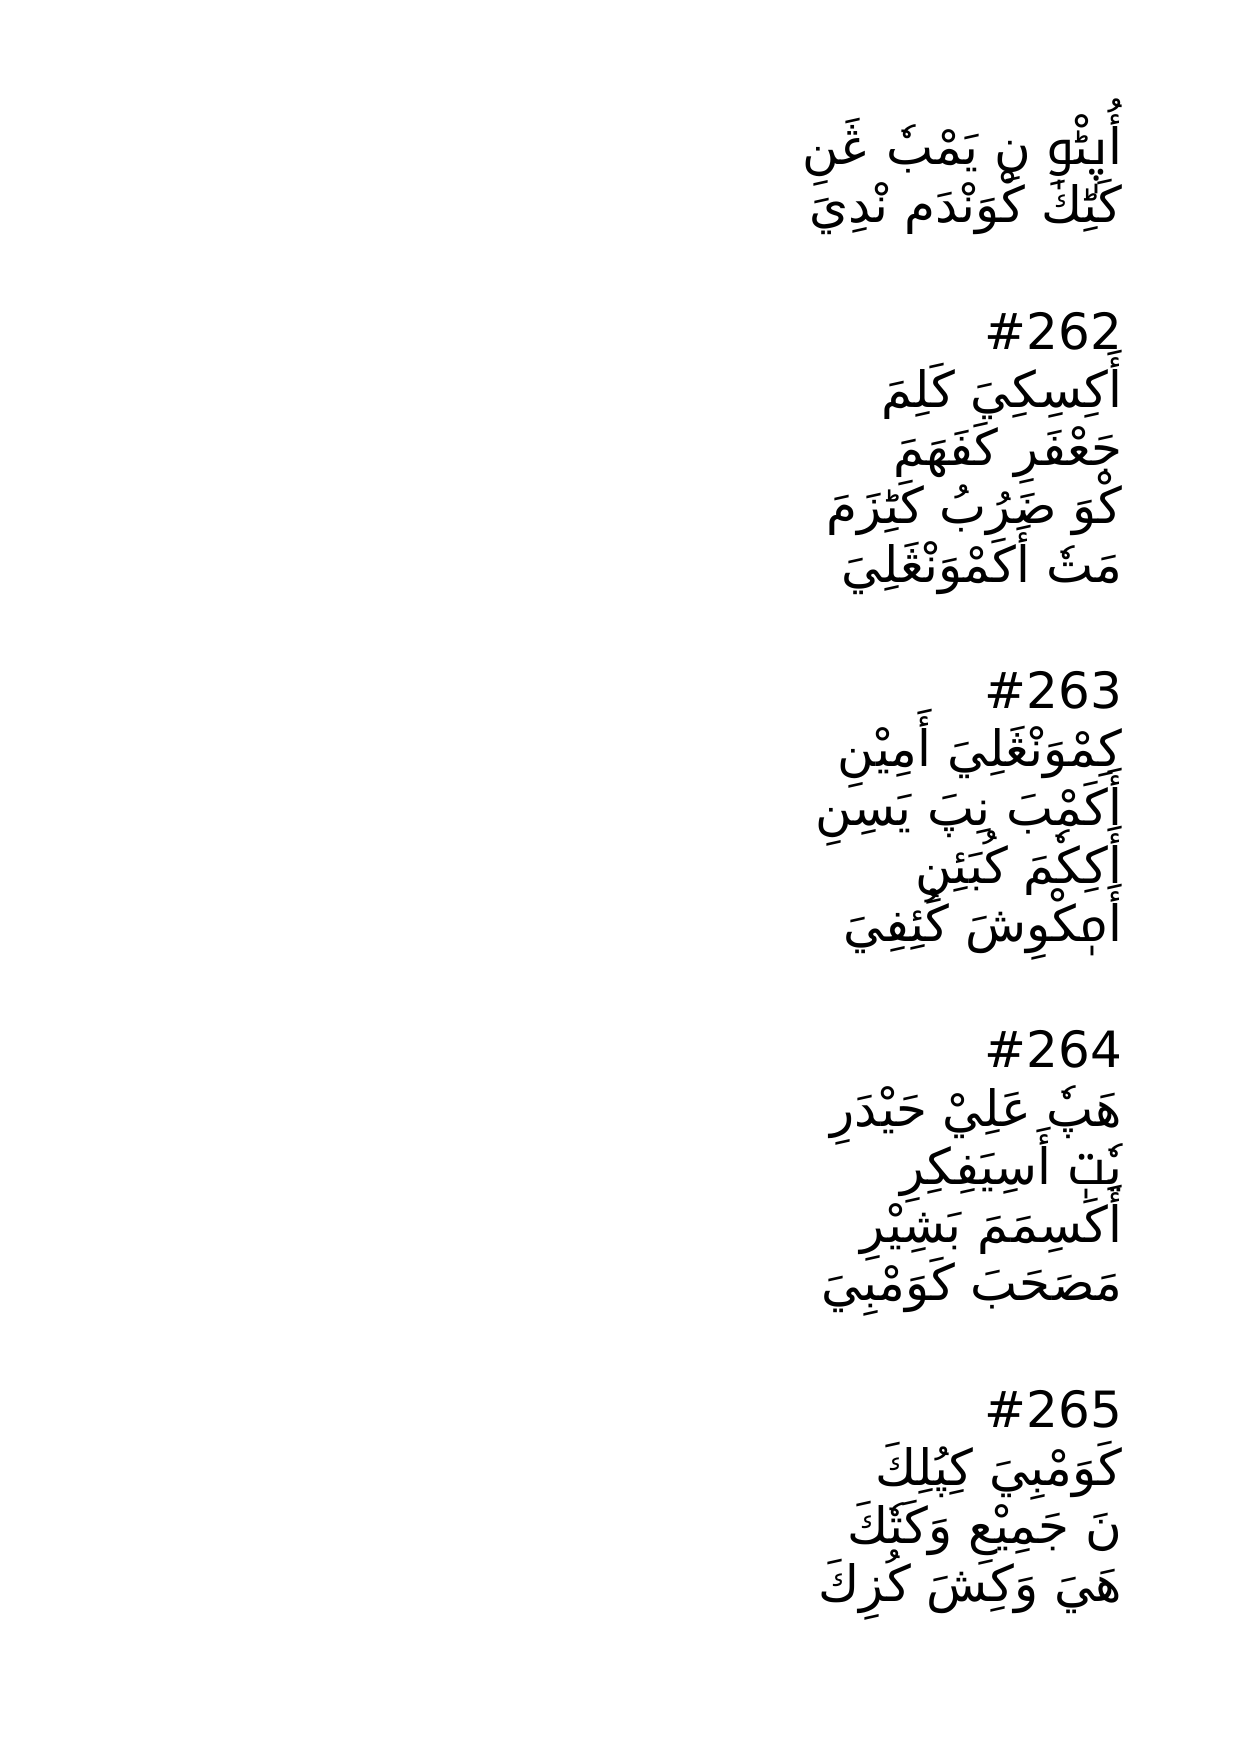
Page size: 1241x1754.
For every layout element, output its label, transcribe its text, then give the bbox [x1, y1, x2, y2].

text هَپٗ عَلِيْ حَيْدَرِ [118, 1079, 1122, 1138]
text أَكِسِكِيَ كَلِمَ [118, 361, 1122, 419]
text هَيَ وَكِشَ كُزِكَ [118, 1555, 1122, 1613]
text #262 [118, 303, 1122, 361]
text أَكَمْبَ نِپَ يَسِنِ [118, 778, 1122, 837]
text #264 [118, 1021, 1122, 1079]
text #263 [118, 662, 1122, 720]
text أَمٖكْوِشَ كُئِفِيَ [118, 895, 1122, 953]
text جَعْفَرِ كَفَهَمَ [118, 419, 1122, 477]
text مَصَحَبَ كَوَمْبِيَ [118, 1254, 1122, 1312]
text كَٹِكَ كْوَنْدَم نْدِيَ [118, 176, 1122, 234]
text #265 [118, 1381, 1122, 1439]
text أَكِكٗمَ كُبَئِنِ [118, 837, 1122, 895]
text أَكَسِمَمَ بَشِيْرِ [118, 1196, 1122, 1254]
text أُپٖٹْوٖ نِ يَمْبٗ ڠَنِ [118, 118, 1122, 176]
text مَتٗ أَكَمْوَنْڠَلِيَ [118, 536, 1122, 594]
text كْوَ ضَرُبُ كَٹِزَمَ [118, 477, 1122, 536]
text كَوَمْبِيَ كِپُلِكَ [118, 1439, 1122, 1497]
text نَ جَمِيْعِ وَكَتٗكَ [118, 1497, 1122, 1555]
text كِمْوَنْڠَلِيَ أَمِيْنِ [118, 720, 1122, 778]
text يٗتٖ أَسِيَفِكِرِ [118, 1138, 1122, 1196]
